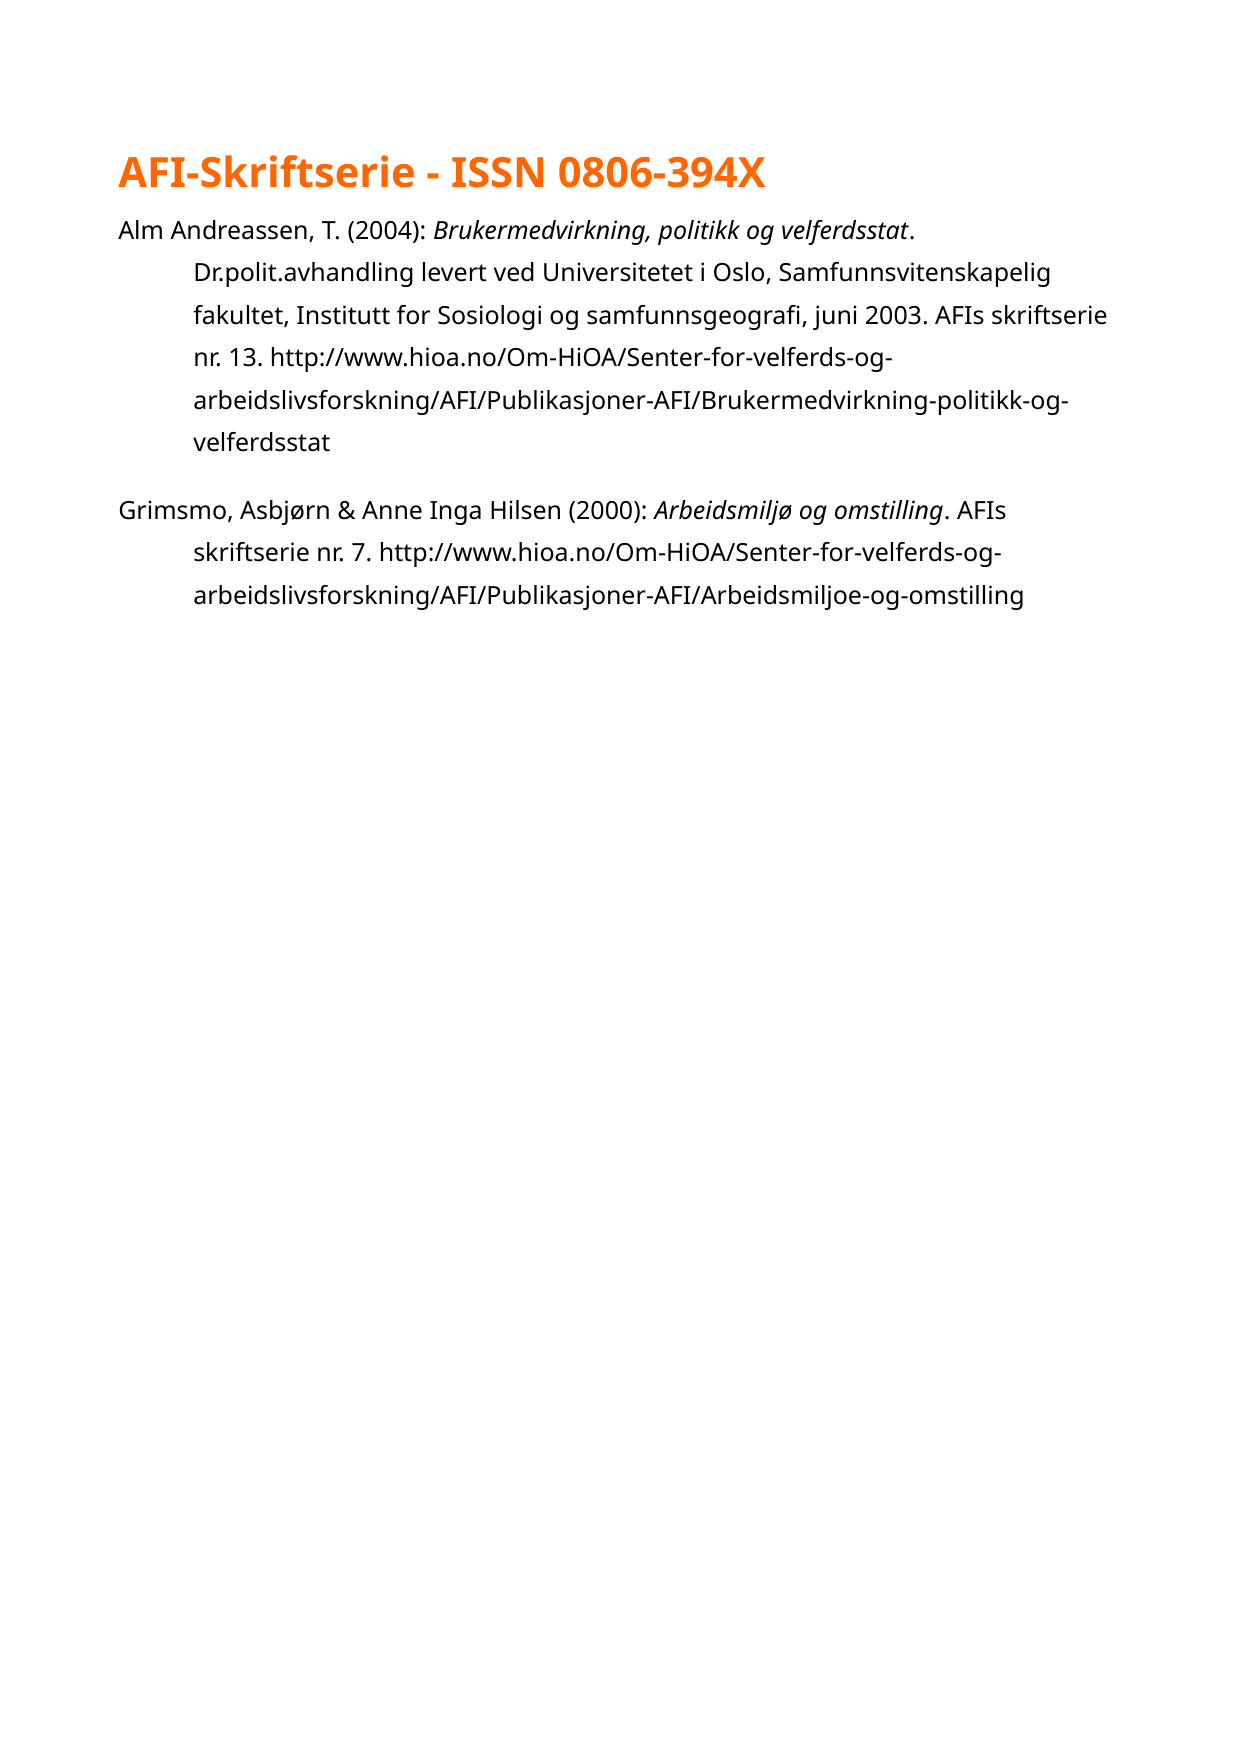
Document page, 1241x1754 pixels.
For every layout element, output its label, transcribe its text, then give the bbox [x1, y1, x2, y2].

list Grimsmo, Asbjørn & Anne Inga Hilsen (2000): Arbeidsmiljø og omstilling. AFIs skriftserie nr. 7. http://www.hioa.no/Om-HiOA/Senter-for-velferds-og-arbeidslivsforskning/AFI/Publikasjoner-AFI/Arbeidsmiljoe-og-omstilling [118, 492, 1122, 611]
text AFI-Skriftserie - ISSN 0806-394X [118, 143, 1122, 200]
list Alm Andreassen, T. (2004): Brukermedvirkning, politikk og velferdsstat. Dr.polit.avhandling levert ved Universitetet i Oslo, Samfunnsvitenskapelig fakultet, Institutt for Sosiologi og samfunnsgeografi, juni 2003. AFIs skriftserie nr. 13. http://www.hioa.no/Om-HiOA/Senter-for-velferds-og-arbeidslivsforskning/AFI/Publikasjoner-AFI/Brukermedvirkning-politikk-og-velferdsstat [118, 212, 1122, 459]
